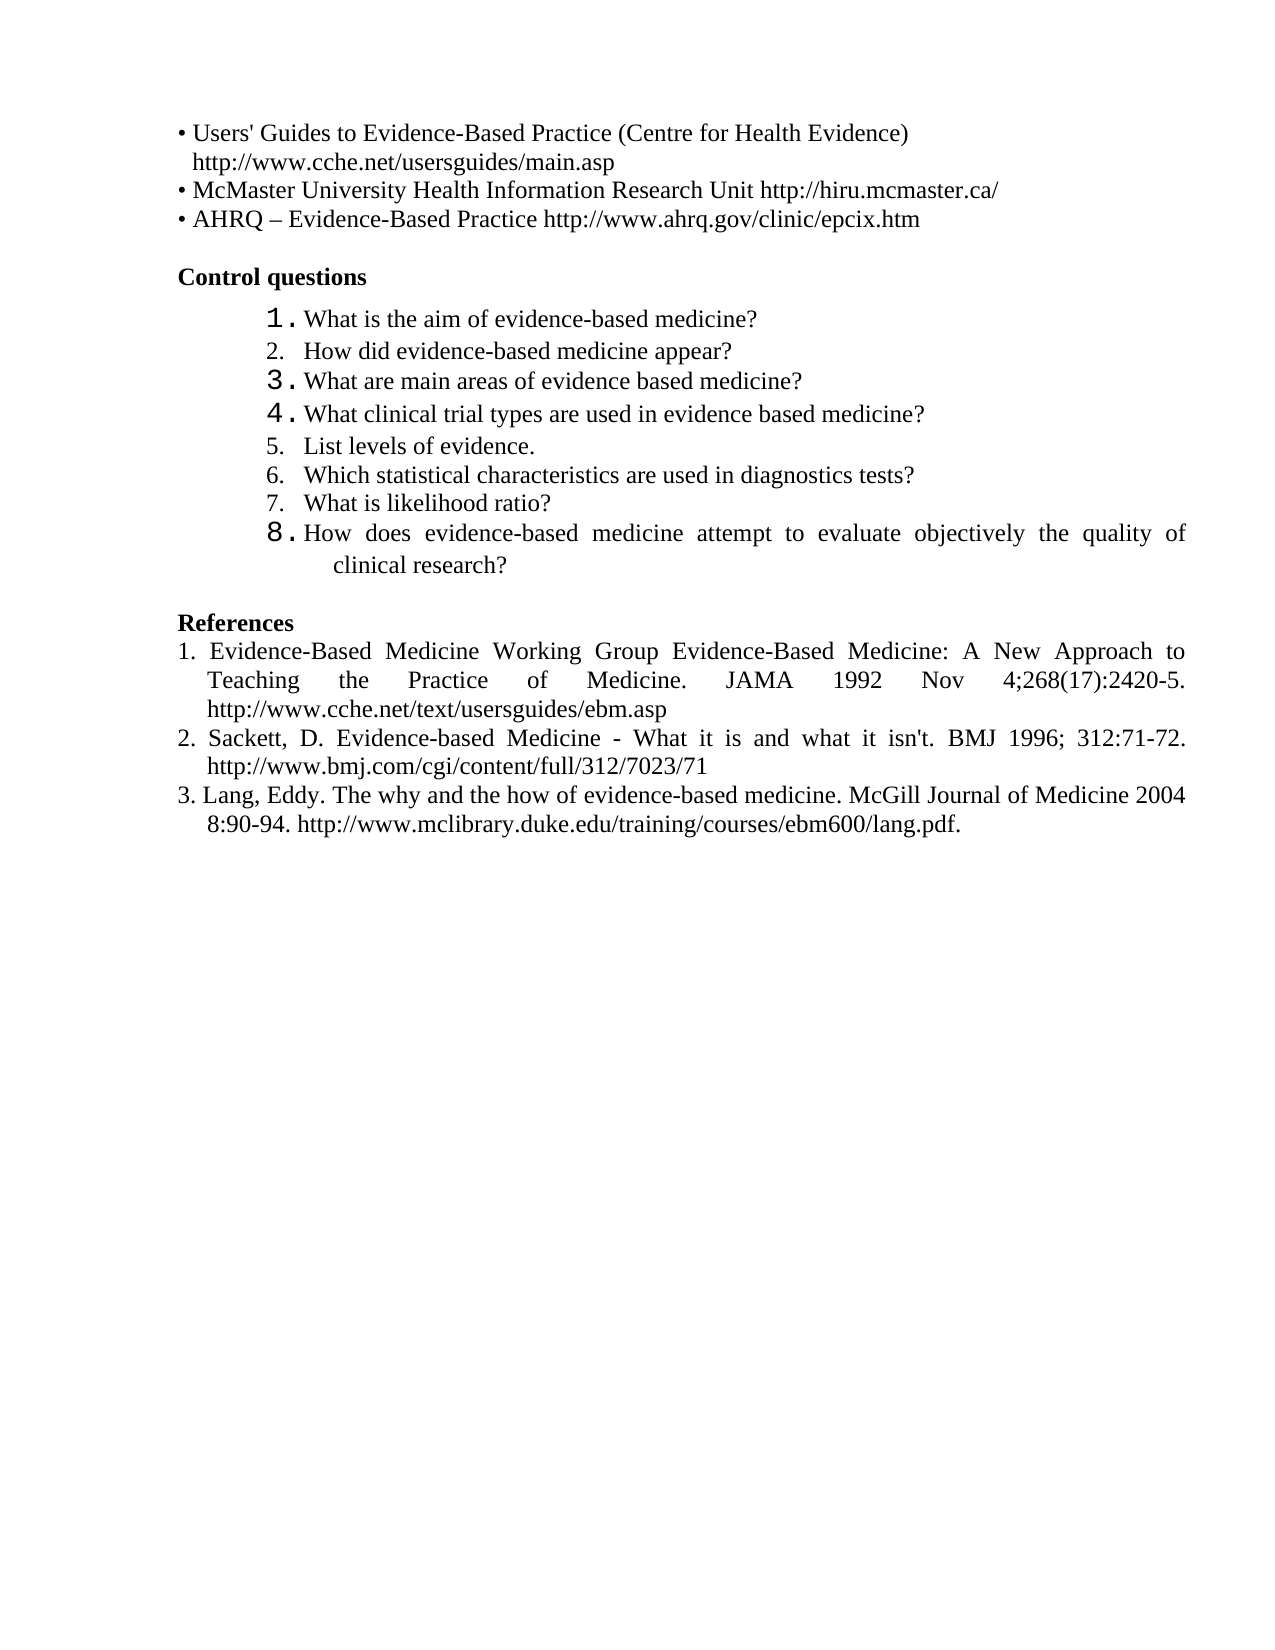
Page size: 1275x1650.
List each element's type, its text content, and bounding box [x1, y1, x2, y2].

text References [177, 608, 1186, 636]
text • Users' Guides to Evidence-Based Practice (Centre for Health Evidence) http://www.cche.net/usersguides/main.asp [177, 118, 1186, 176]
text Control questions [177, 262, 1186, 291]
list How did evidence-based medicine appear? [266, 336, 1186, 365]
list Which statistical characteristics are used in diagnostics tests? [266, 460, 1186, 488]
text 2. Sackett, D. Evidence-based Medicine - What it is and what it isn't. BMJ 1996; 312:71-72. http://www.bmj.com/cgi/content/full/312/7023/71 [177, 723, 1186, 780]
text 3. Lang, Eddy. The why and the how of evidence-based medicine. McGill Journal of Medicine 2004 8:90-94. http://www.mclibrary.duke.edu/training/courses/ebm600/lang.pdf. [177, 780, 1186, 838]
text 1. Evidence-Based Medicine Working Group Evidence-Based Medicine: A New Approach to Teaching the Practice of Medicine. JAMA 1992 Nov 4;268(17):2420-5. http://www.cche.net/text/usersguides/ebm.asp [177, 636, 1186, 723]
list What clinical trial types are used in evidence based medicine? [266, 398, 1186, 431]
text • McMaster University Health Information Research Unit http://hiru.mcmaster.ca/ [177, 176, 1186, 204]
list How does evidence-based medicine attempt to evaluate objectively the quality of clinical research? [266, 517, 1186, 579]
list What are main areas of evidence based medicine? [266, 365, 1186, 398]
list What is the aim of evidence-based medicine? [266, 303, 1186, 336]
list List levels of evidence. [266, 431, 1186, 460]
list What is likelihood ratio? [266, 488, 1186, 517]
text • AHRQ – Evidence-Based Practice http://www.ahrq.gov/clinic/epcix.htm [177, 204, 1186, 233]
